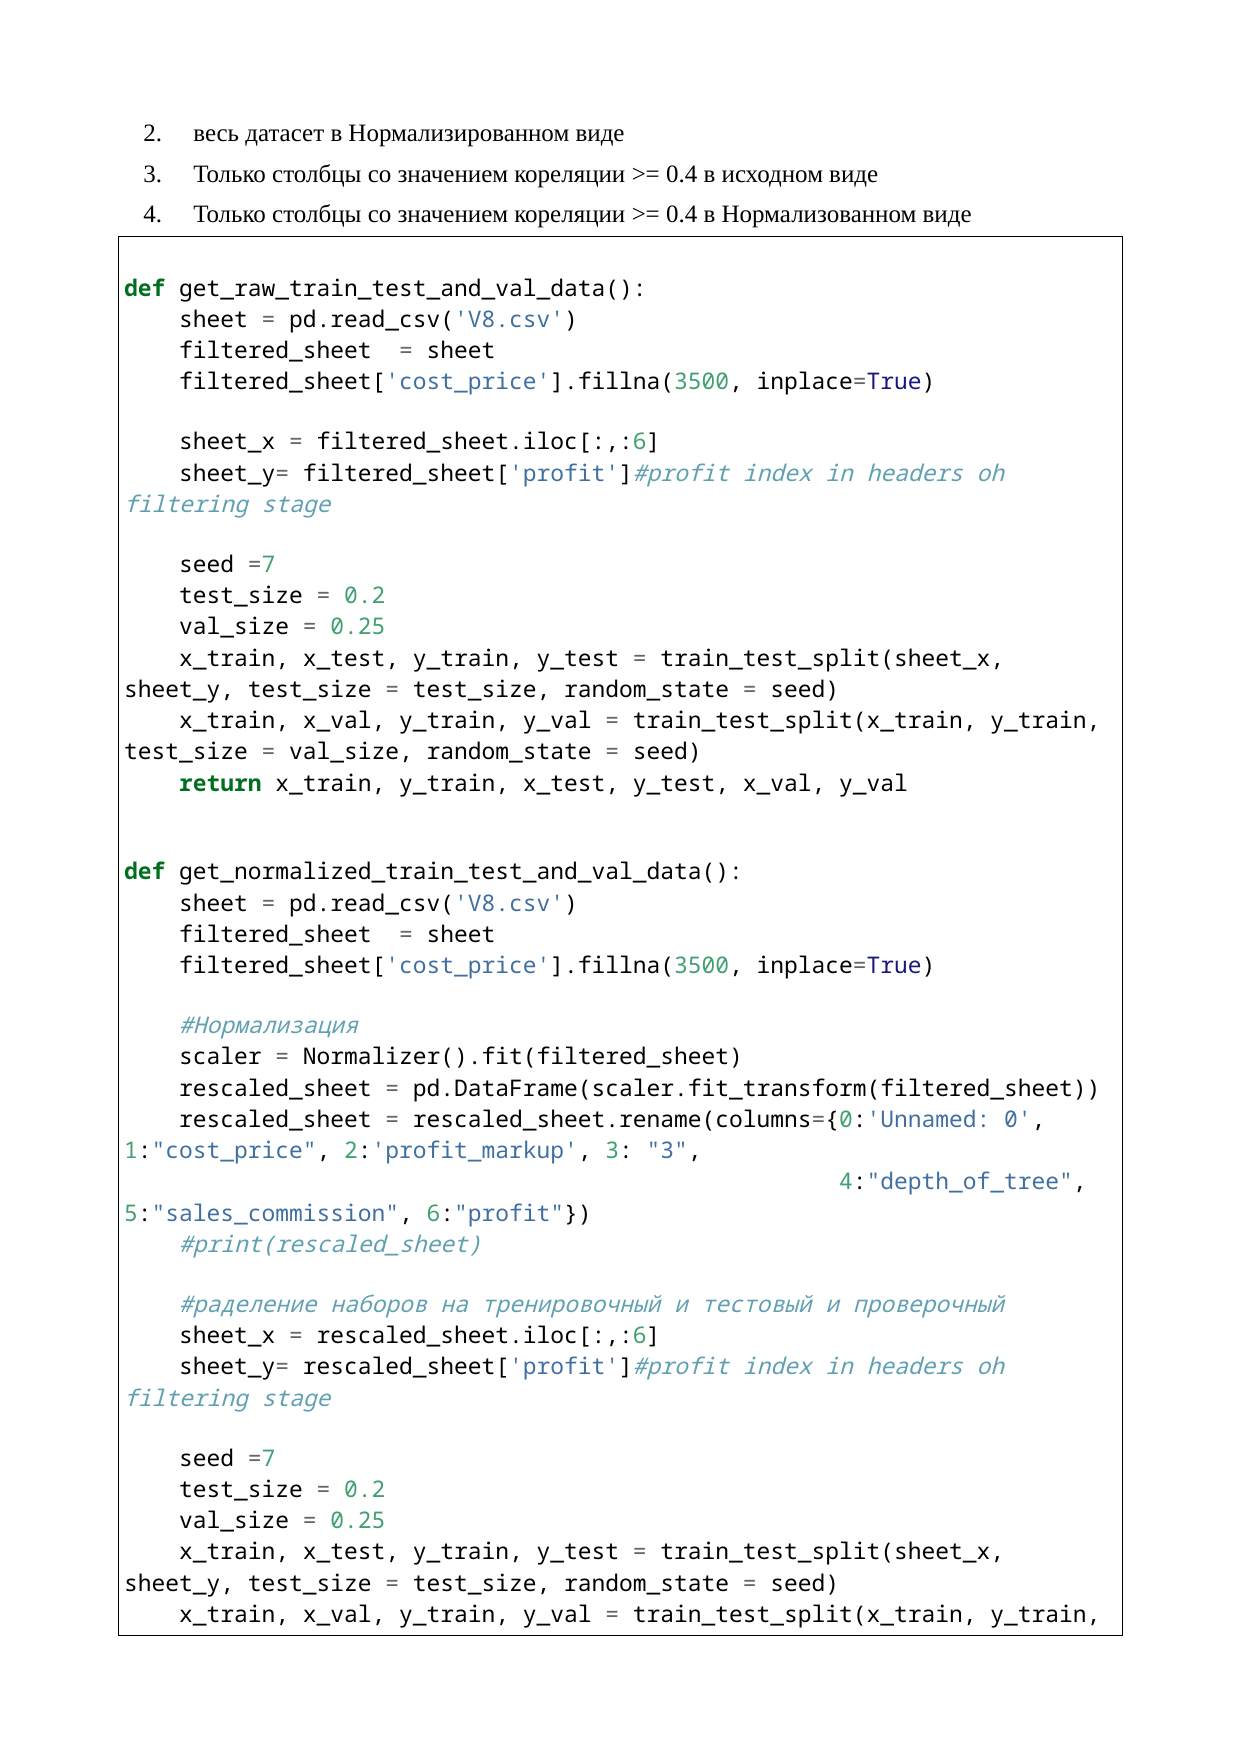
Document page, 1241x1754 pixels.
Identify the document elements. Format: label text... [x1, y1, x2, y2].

list весь датасет в Нормализированном виде [143, 118, 1122, 147]
list Только столбцы со значением кореляции >= 0.4 в Нормализованном виде [143, 199, 1122, 228]
list Только столбцы со значением кореляции >= 0.4 в исходном виде [143, 159, 1122, 187]
table_header def get_raw_train_test_and_val_data(): sheet = pd.read_csv('V8.csv') filtered_sheet = sheet filtered_sheet['cost_price'].fillna(3500, inplace=True) sheet_x = filtered_sheet.iloc[:,:6] sheet_y= filtered_sheet['profit']#profit index in headers oh filtering stage seed =7 test_size = 0.2 val_size = 0.25 x_train, x_test, y_train, y_test = train_test_split(sheet_x, sheet_y, test_size = test_size, random_state = seed) x_train, x_val, y_train, y_val = train_test_split(x_train, y_train, test_size = val_size, random_state = seed) return x_train, y_train, x_test, y_test, x_val, y_val def get_normalized_train_test_and_val_data(): sheet = pd.read_csv('V8.csv') filtered_sheet = sheet filtered_sheet['cost_price'].fillna(3500, inplace=True) #Нормализация scaler = Normalizer().fit(filtered_sheet) rescaled_sheet = pd.DataFrame(scaler.fit_transform(filtered_sheet)) rescaled_sheet = rescaled_sheet.rename(columns={0:'Unnamed: 0', 1:"cost_price", 2:'profit_markup', 3: "3", 4:"depth_of_tree", 5:"sales_commission", 6:"profit"}) #print(rescaled_sheet) #раделение наборов на тренировочный и тестовый и проверочный sheet_x = rescaled_sheet.iloc[:,:6] sheet_y= rescaled_sheet['profit']#profit index in headers oh filtering stage seed =7 test_size = 0.2 val_size = 0.25 x_train, x_test, y_train, y_test = train_test_split(sheet_x, sheet_y, test_size = test_size, random_state = seed) x_train, x_val, y_train, y_val = train_test_split(x_train, y_train, [119, 237, 1122, 1635]
